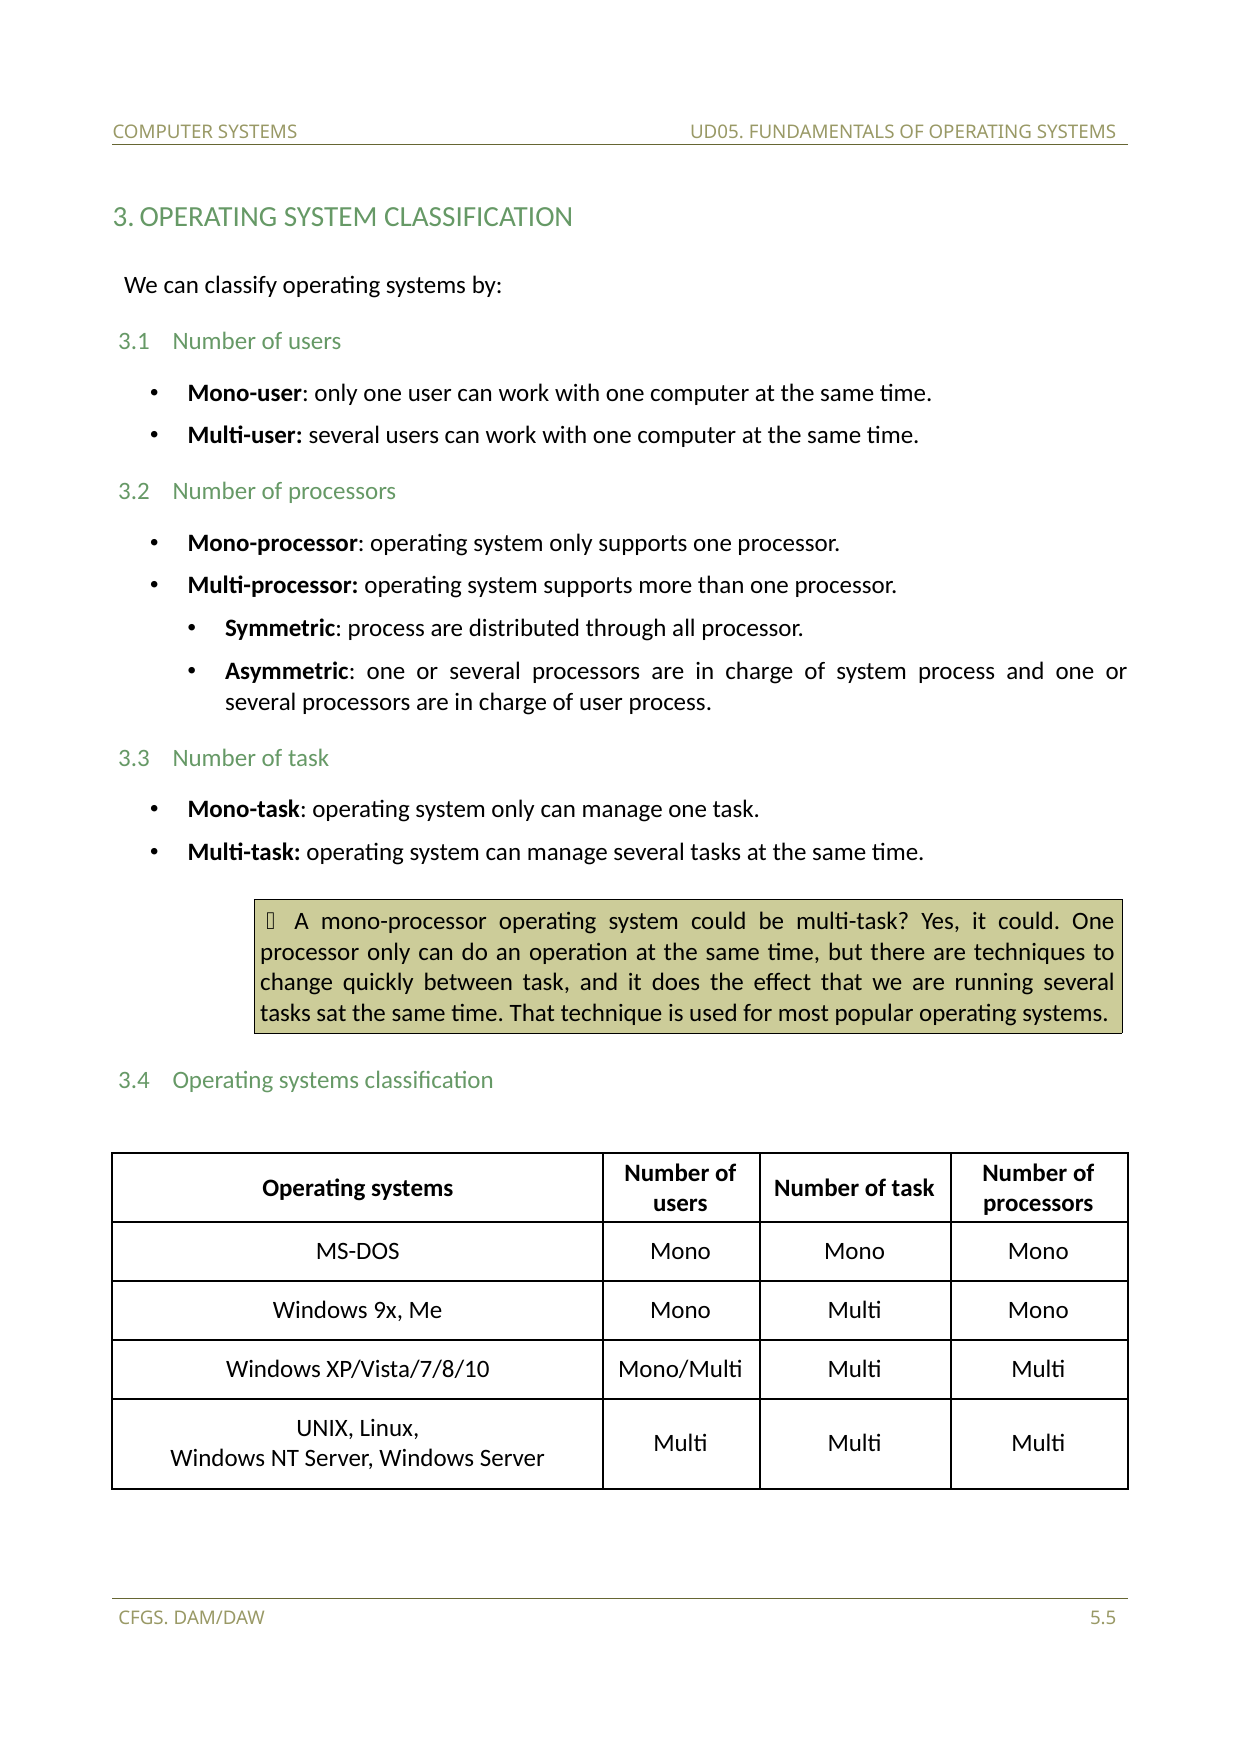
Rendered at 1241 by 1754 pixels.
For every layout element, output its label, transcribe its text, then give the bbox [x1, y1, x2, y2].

table_cell UNIX, Linux, Windows NT Server, Windows Server [113, 1400, 602, 1488]
list Multi-task: operating system can manage several tasks at the same time. [150, 836, 1128, 867]
subtitle Number of task [112, 742, 1128, 772]
text  A mono-processor operating system could be multi-task? Yes, it could. One processor only can do an operation at the same time, but there are techniques to change quickly between task, and it does the effect that we are running several tasks sat the same time. That technique is used for most popular operating systems. [255, 900, 1122, 1033]
table_cell Multi [761, 1282, 950, 1339]
list Multi-processor: operating system supports more than one processor. [150, 570, 1128, 600]
table_header Number of users [604, 1154, 759, 1221]
subtitle Operating systems classification [112, 1064, 1128, 1094]
table_header Number of processors [952, 1154, 1127, 1221]
table_cell Mono/Multi [604, 1341, 759, 1398]
list Symmetric: process are distributed through all processor. [187, 613, 1128, 643]
table_cell Mono [604, 1282, 759, 1339]
list Asymmetric: one or several processors are in charge of system process and one or several processors are in charge of user process. [187, 656, 1128, 717]
table_cell Multi [761, 1400, 950, 1488]
list Mono-user: only one user can work with one computer at the same time. [150, 377, 1128, 407]
table_cell Windows XP/Vista/7/8/10 [113, 1341, 602, 1398]
table_cell Multi [761, 1341, 950, 1398]
list Mono-processor: operating system only supports one processor. [150, 527, 1128, 557]
table_cell MS-DOS [113, 1223, 602, 1280]
table_cell Mono [952, 1282, 1127, 1339]
table_cell Windows 9x, Me [113, 1282, 602, 1339]
table_cell Multi [952, 1341, 1127, 1398]
list Mono-task: operating system only can manage one task. [150, 793, 1128, 824]
subtitle Number of processors [112, 476, 1128, 506]
table_cell Mono [604, 1223, 759, 1280]
subtitle Number of users [112, 326, 1128, 356]
subtitle Operating system classification [112, 198, 1128, 234]
list Multi-user: several users can work with one computer at the same time. [150, 420, 1128, 450]
table_cell Mono [761, 1223, 950, 1280]
table_cell Multi [604, 1400, 759, 1488]
table_header Number of task [761, 1154, 950, 1221]
table_cell Multi [952, 1400, 1127, 1488]
text We can classify operating systems by: [112, 270, 1128, 300]
table_cell Mono [952, 1223, 1127, 1280]
table_header Operating systems [113, 1154, 602, 1221]
